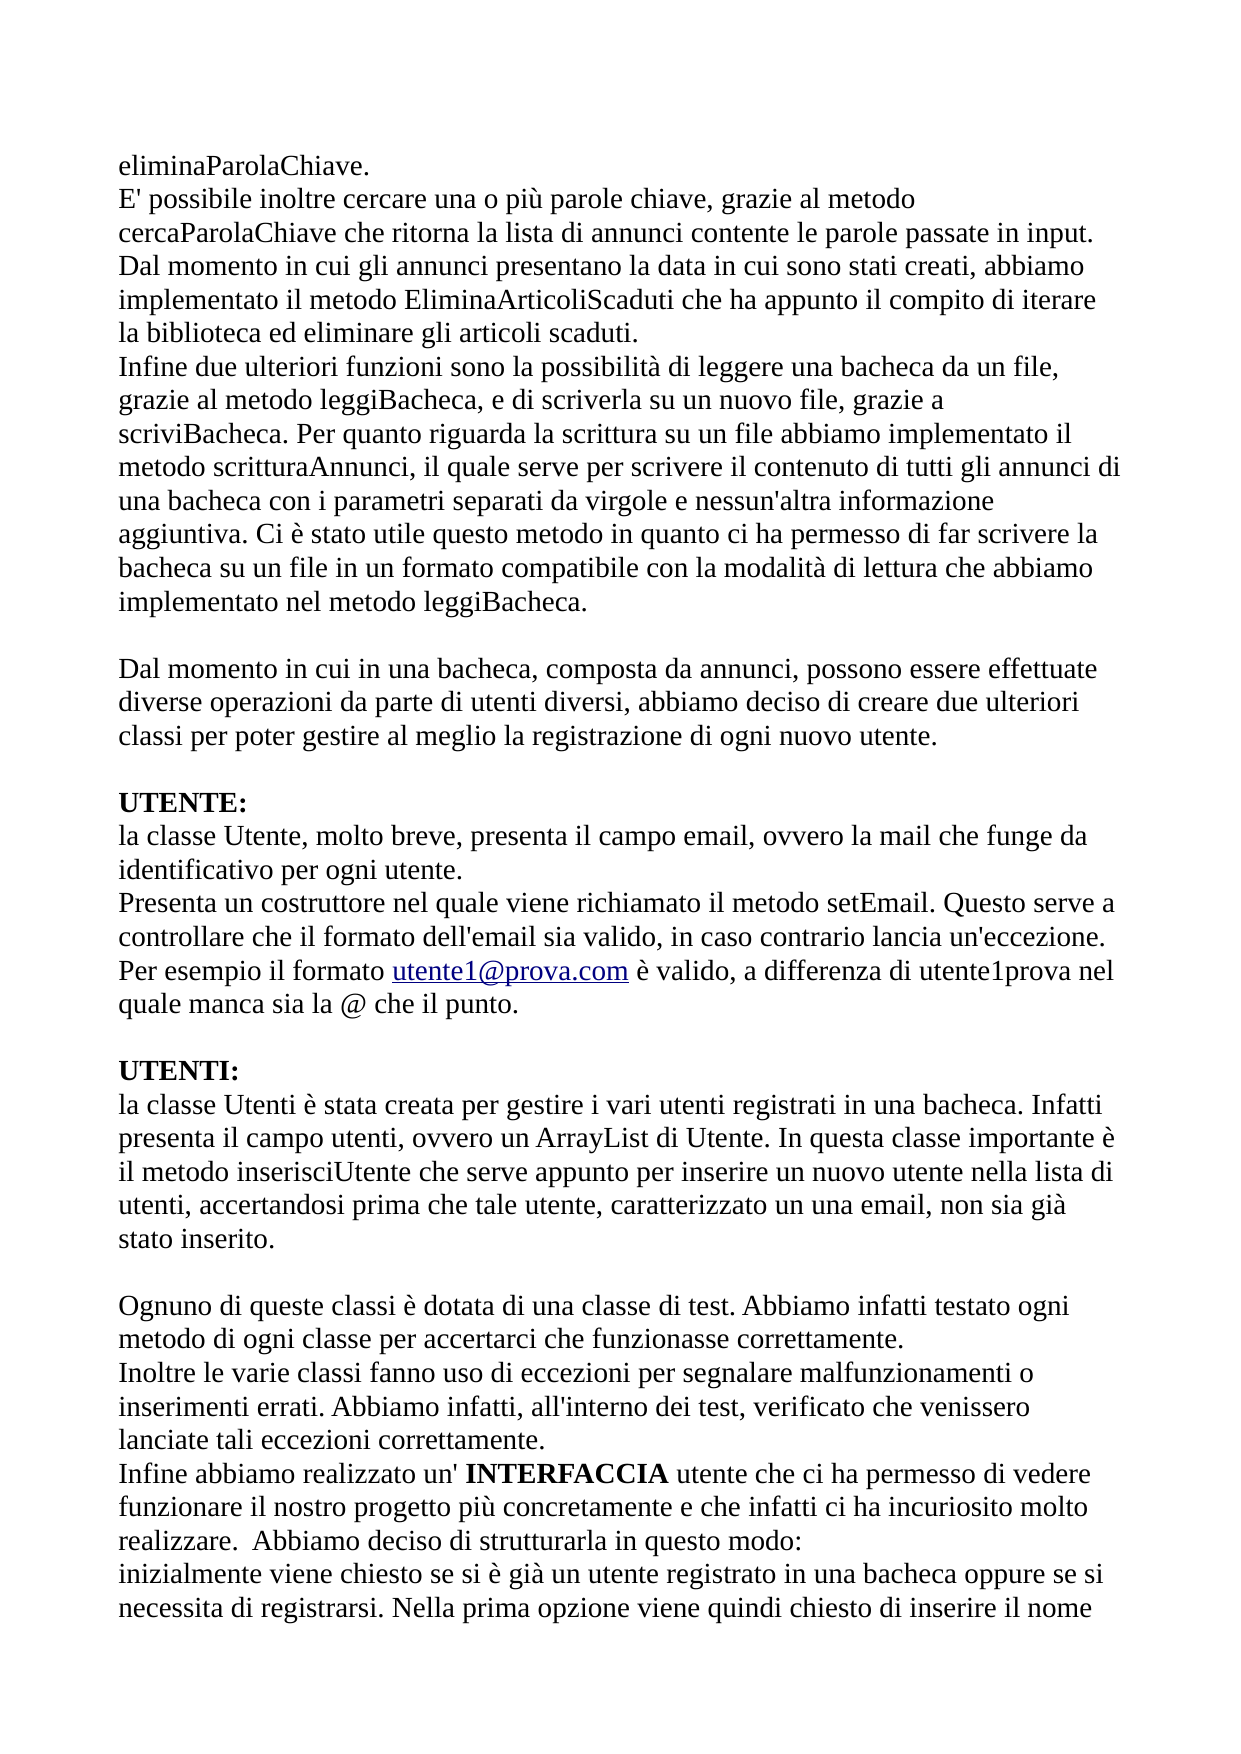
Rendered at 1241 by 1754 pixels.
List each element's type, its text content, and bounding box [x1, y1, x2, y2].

text Infine due ulteriori funzioni sono la possibilità di leggere una bacheca da un file, grazie al metodo leggiBacheca, e di scriverla su un nuovo file, grazie a scriviBacheca. Per quanto riguarda la scrittura su un file abbiamo implementato il metodo scritturaAnnunci, il quale serve per scrivere il contenuto di tutti gli annunci di una bacheca con i parametri separati da virgole e nessun'altra informazione aggiuntiva. Ci è stato utile questo metodo in quanto ci ha permesso di far scrivere la bacheca su un file in un formato compatibile con la modalità di lettura che abbiamo implementato nel metodo leggiBacheca. [118, 349, 1122, 617]
text Dal momento in cui in una bacheca, composta da annunci, possono essere effettuate diverse operazioni da parte di utenti diversi, abbiamo deciso di creare due ulteriori classi per poter gestire al meglio la registrazione di ogni nuovo utente. [118, 651, 1122, 751]
text eliminaParolaChiave. [118, 148, 1122, 181]
text E' possibile inoltre cercare una o più parole chiave, grazie al metodo cercaParolaChiave che ritorna la lista di annunci contente le parole passate in input. [118, 181, 1122, 248]
text Presenta un costruttore nel quale viene richiamato il metodo setEmail. Questo serve a controllare che il formato dell'email sia valido, in caso contrario lancia un'eccezione. Per esempio il formato utente1@prova.com è valido, a differenza di utente1prova nel quale manca sia la @ che il punto. [118, 886, 1122, 1020]
text Inoltre le varie classi fanno uso di eccezioni per segnalare malfunzionamenti o inserimenti errati. Abbiamo infatti, all'interno dei test, verificato che venissero lanciate tali eccezioni correttamente. [118, 1355, 1122, 1456]
text la classe Utente, molto breve, presenta il campo email, ovvero la mail che funge da identificativo per ogni utente. [118, 818, 1122, 886]
text Infine abbiamo realizzato un' INTERFACCIA utente che ci ha permesso di vedere funzionare il nostro progetto più concretamente e che infatti ci ha incuriosito molto realizzare. Abbiamo deciso di strutturarla in questo modo: [118, 1456, 1122, 1556]
text UTENTE: [118, 785, 1122, 818]
text Dal momento in cui gli annunci presentano la data in cui sono stati creati, abbiamo implementato il metodo EliminaArticoliScaduti che ha appunto il compito di iterare la biblioteca ed eliminare gli articoli scaduti. [118, 248, 1122, 349]
text la classe Utenti è stata creata per gestire i vari utenti registrati in una bacheca. Infatti presenta il campo utenti, ovvero un ArrayList di Utente. In questa classe importante è il metodo inserisciUtente che serve appunto per inserire un nuovo utente nella lista di utenti, accertandosi prima che tale utente, caratterizzato un una email, non sia già stato inserito. [118, 1087, 1122, 1254]
text Ognuno di queste classi è dotata di una classe di test. Abbiamo infatti testato ogni metodo di ogni classe per accertarci che funzionasse correttamente. [118, 1288, 1122, 1355]
text inizialmente viene chiesto se si è già un utente registrato in una bacheca oppure se si necessita di registrarsi. Nella prima opzione viene quindi chiesto di inserire il nome [118, 1556, 1122, 1623]
text UTENTI: [118, 1053, 1122, 1087]
